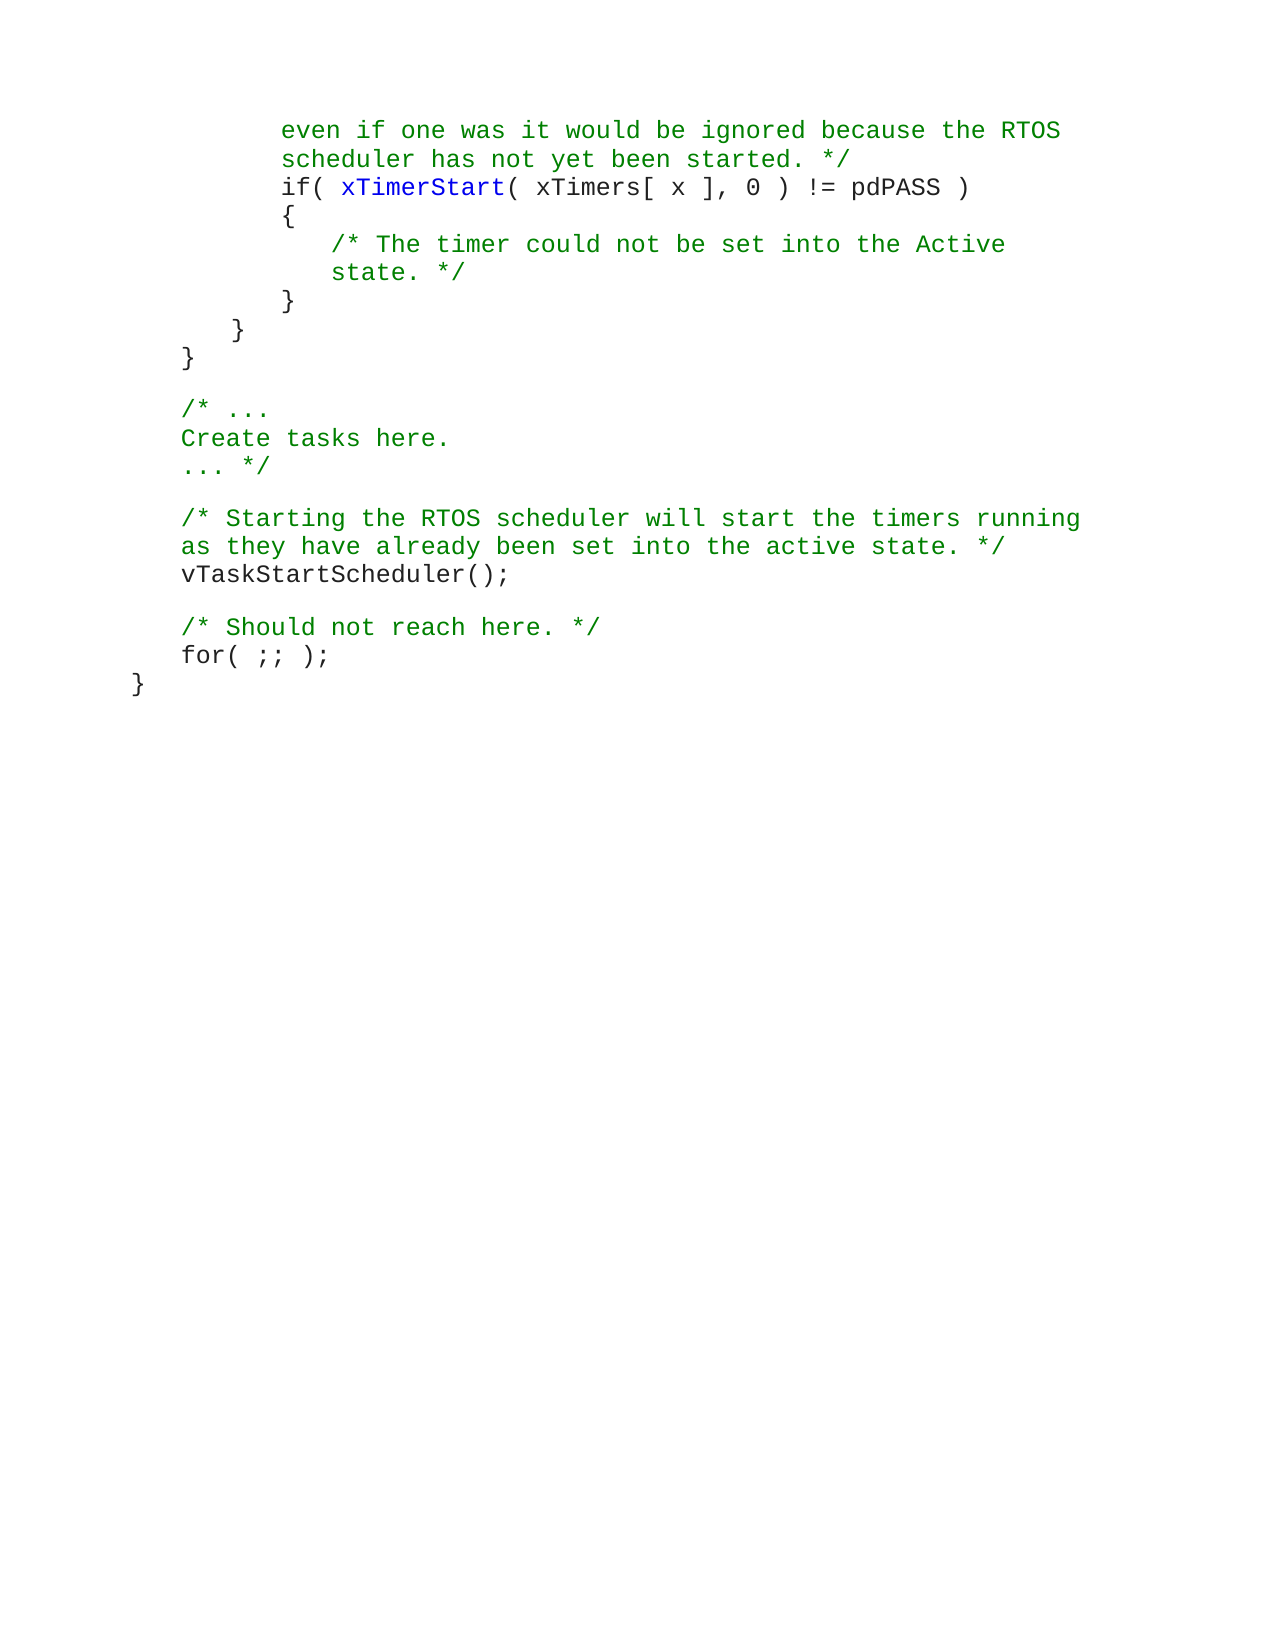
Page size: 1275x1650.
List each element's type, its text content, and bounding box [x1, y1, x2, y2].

text /* Should not reach here. */ [118, 614, 1157, 642]
text /* Starting the RTOS scheduler will start the timers running [118, 505, 1157, 534]
text scheduler has not yet been started. */ [118, 146, 1157, 175]
text ... */ [118, 453, 1157, 482]
text as they have already been set into the active state. */ [118, 534, 1157, 562]
text /* ... [118, 397, 1157, 425]
text } [118, 288, 1157, 316]
text /* The timer could not be set into the Active [118, 231, 1157, 260]
text if( xTimerStart( xTimers[ x ], 0 ) != pdPASS ) [118, 175, 1157, 203]
text } [118, 345, 1157, 373]
text state. */ [118, 260, 1157, 288]
text for( ;; ); [118, 642, 1157, 671]
text Create tasks here. [118, 425, 1157, 453]
text vTaskStartScheduler(); [118, 562, 1157, 590]
text } [118, 316, 1157, 345]
text } [118, 671, 1157, 699]
text even if one was it would be ignored because the RTOS [118, 118, 1157, 146]
text { [118, 203, 1157, 231]
